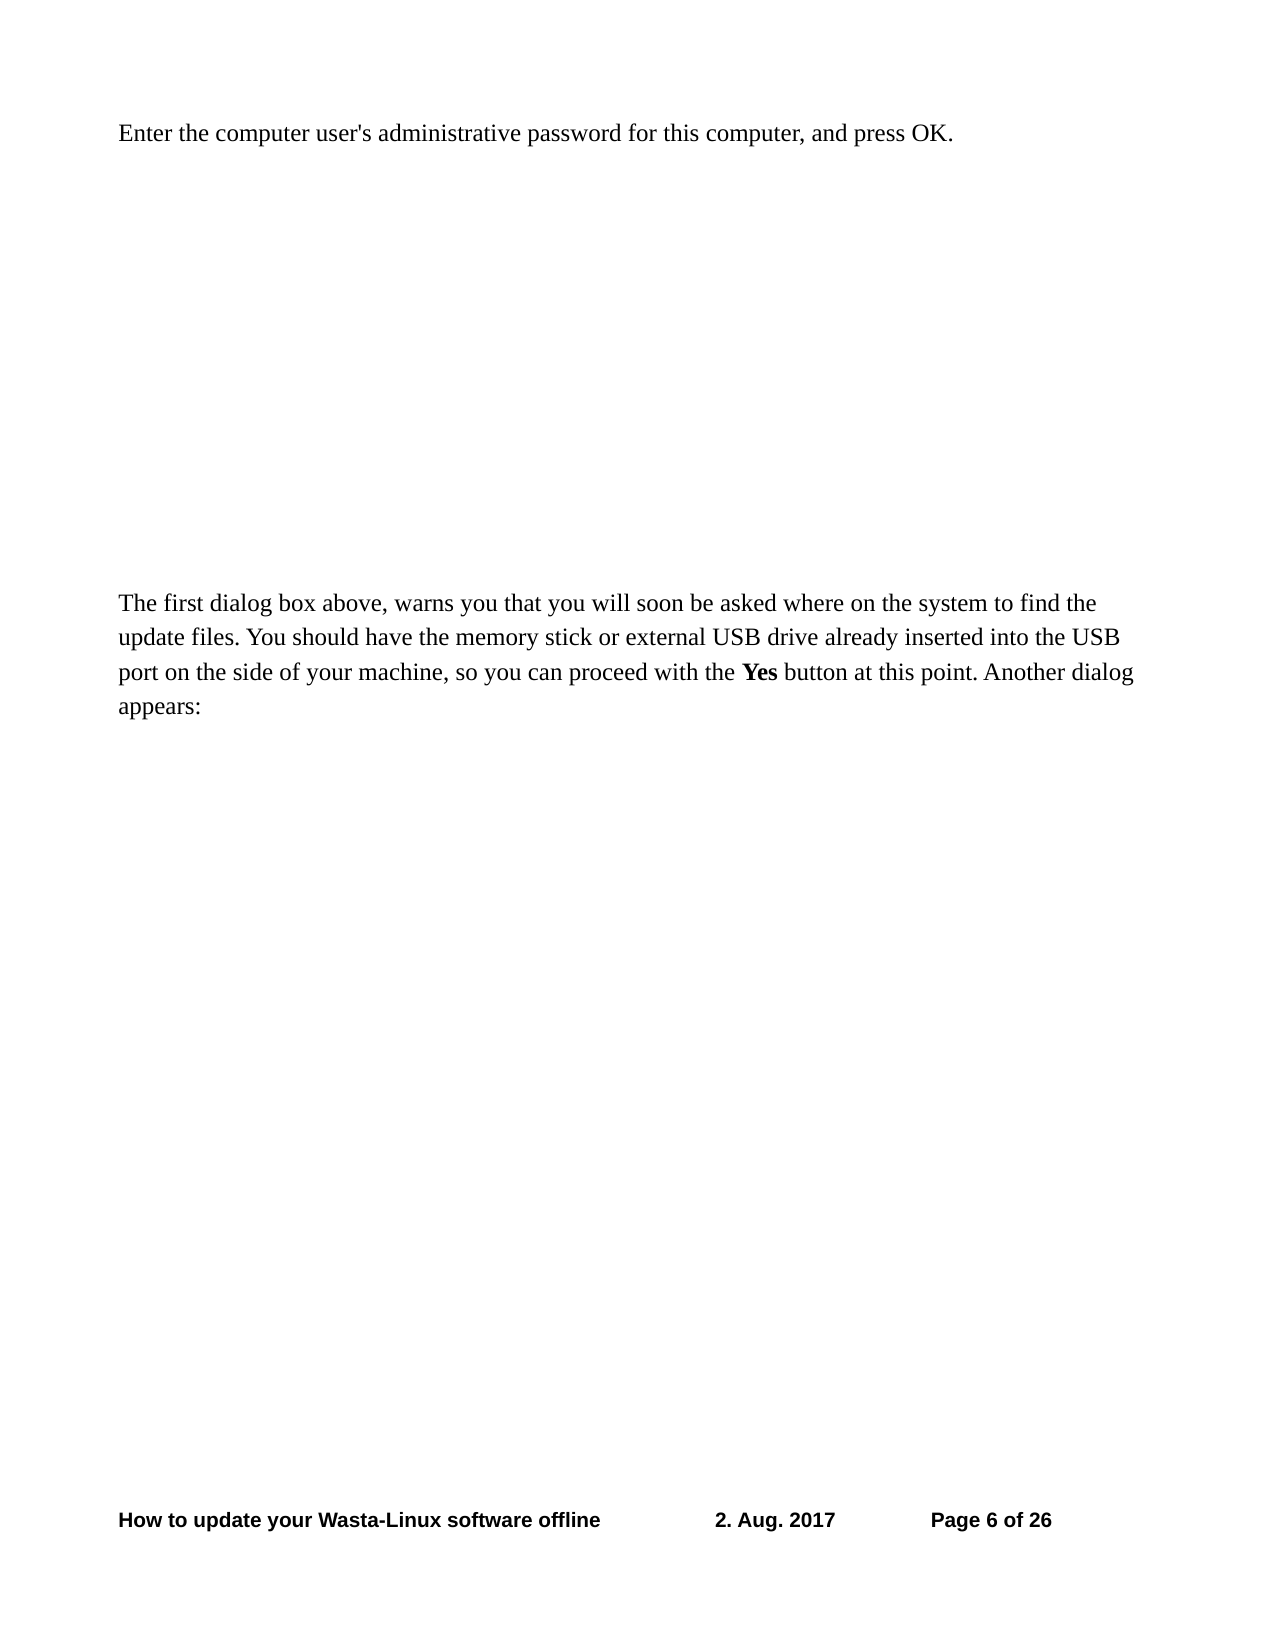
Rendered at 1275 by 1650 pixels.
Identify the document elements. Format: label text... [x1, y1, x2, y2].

text Enter the computer user's administrative password for this computer, and press OK. [118, 118, 1157, 147]
text The first dialog box above, warns you that you will soon be asked where on the system to find the update files. You should have the memory stick or external USB drive already inserted into the USB port on the side of your machine, so you can proceed with the Yes button at this point. Another dialog appears: [118, 588, 1157, 720]
